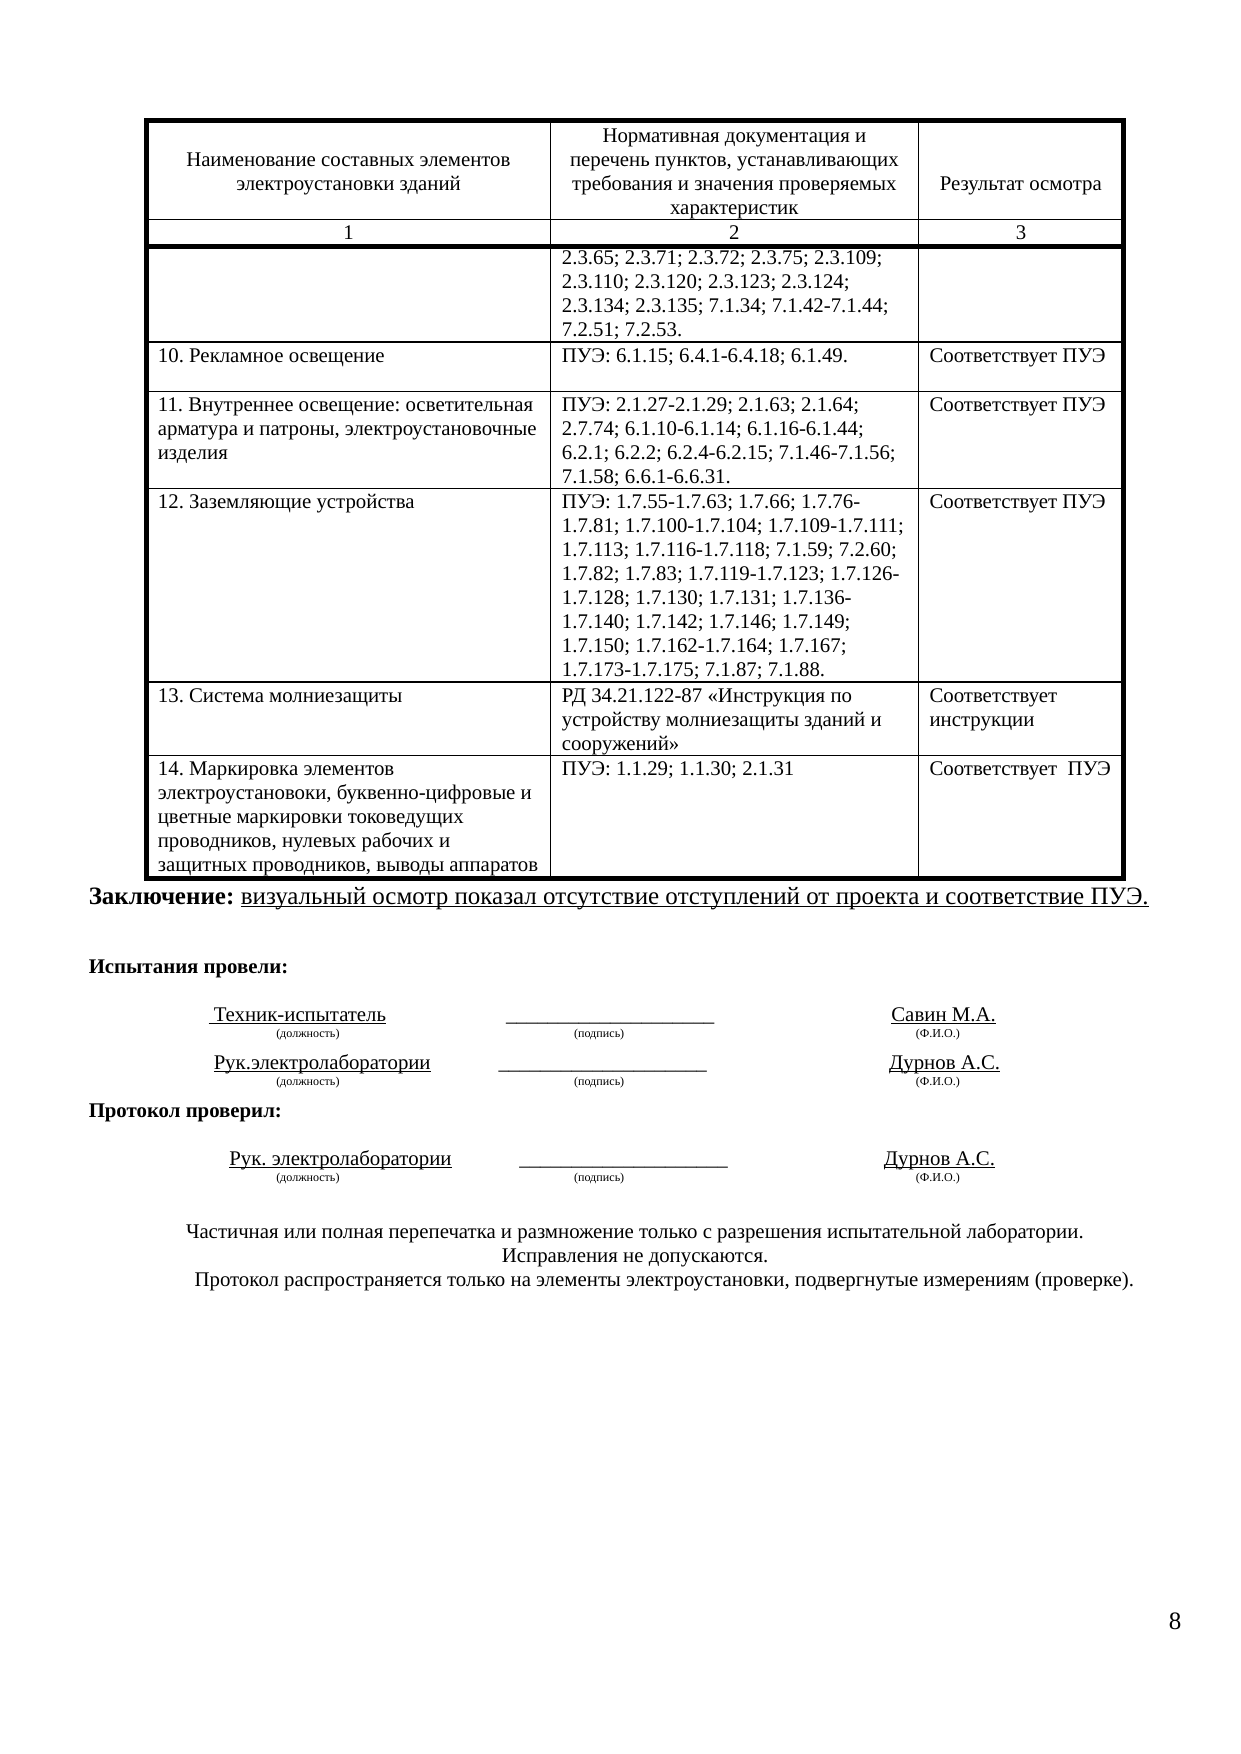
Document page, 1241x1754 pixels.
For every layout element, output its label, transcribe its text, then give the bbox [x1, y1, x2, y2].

table_cell Соответствует ПУЭ [919, 392, 1121, 488]
table_cell 2 [551, 220, 918, 244]
table_cell 1 [149, 220, 550, 244]
table_cell [919, 249, 1121, 341]
table_cell 13. Система молниезащиты [149, 683, 550, 755]
text (должность) (подпись) (Ф.И.О.) [88, 1074, 1181, 1098]
table_cell 10. Рекламное освещение [149, 343, 550, 391]
text Протокол проверил: [88, 1098, 1181, 1122]
table_cell РД 34.21.122-87 «Инструкция по устройству молниезащиты зданий и сооружений» [551, 683, 918, 755]
table_cell Соответствует ПУЭ [919, 489, 1121, 681]
table_cell 2.3.65; 2.3.71; 2.3.72; 2.3.75; 2.3.109; 2.3.110; 2.3.120; 2.3.123; 2.3.124; 2.3.134; 2.3.135; 7.1.34; 7.1.42-7.1.44; 7.2.51; 7.2.53. [551, 249, 918, 341]
table_header Результат осмотра [919, 123, 1121, 219]
table_header Наименование составных элементов электроустановки зданий [149, 123, 550, 219]
text (должность) (подпись) (Ф.И.О.) [88, 1170, 1181, 1194]
table_cell 14. Маркировка элементов электроустановоки, буквенно-цифровые и цветные маркировки токоведущих проводников, нулевых рабочих и защитных проводников, выводы аппаратов [149, 756, 550, 876]
text Протокол распространяется только на элементы электроустановки, подвергнутые измерениям (проверке). [88, 1267, 1181, 1291]
table_cell ПУЭ: 1.7.55-1.7.63; 1.7.66; 1.7.76-1.7.81; 1.7.100-1.7.104; 1.7.109-1.7.111; 1.7.113; 1.7.116-1.7.118; 7.1.59; 7.2.60; 1.7.82; 1.7.83; 1.7.119-1.7.123; 1.7.126-1.7.128; 1.7.130; 1.7.131; 1.7.136-1.7.140; 1.7.142; 1.7.146; 1.7.149; 1.7.150; 1.7.162-1.7.164; 1.7.167; 1.7.173-1.7.175; 7.1.87; 7.1.88. [551, 489, 918, 681]
text Техник-испытатель ____________________ Савин М.А. [88, 1002, 1181, 1026]
text Рук. электролаборатории ____________________ Дурнов А.С. [88, 1146, 1181, 1170]
table_cell 12. Заземляющие устройства [149, 489, 550, 681]
table_cell 11. Внутреннее освещение: осветительная арматура и патроны, электроустановочные изделия [149, 392, 550, 488]
table_cell Соответствует инструкции [919, 683, 1121, 755]
text Исправления не допускаются. [88, 1243, 1181, 1267]
table_cell [149, 249, 550, 341]
table_cell 3 [919, 220, 1121, 244]
table_cell ПУЭ: 2.1.27-2.1.29; 2.1.63; 2.1.64; 2.7.74; 6.1.10-6.1.14; 6.1.16-6.1.44; 6.2.1; 6.2.2; 6.2.4-6.2.15; 7.1.46-7.1.56; 7.1.58; 6.6.1-6.6.31. [551, 392, 918, 488]
text (должность) (подпись) (Ф.И.О.) [88, 1026, 1181, 1050]
table_cell Соответствует ПУЭ [919, 343, 1121, 391]
table_cell Соответствует ПУЭ [919, 756, 1121, 876]
text Испытания провели: [88, 954, 1181, 978]
text Заключение: визуальный осмотр показал отсутствие отступлений от проекта и соответствие ПУЭ. [88, 881, 1181, 909]
table_header Нормативная документация и перечень пунктов, устанавливающих требования и значения проверяемых характеристик [551, 123, 918, 219]
table_cell ПУЭ: 6.1.15; 6.4.1-6.4.18; 6.1.49. [551, 343, 918, 391]
text Частичная или полная перепечатка и размножение только с разрешения испытательной лаборатории. [88, 1218, 1181, 1243]
text Рук.электролаборатории ____________________ Дурнов А.С. [88, 1050, 1181, 1074]
table_cell ПУЭ: 1.1.29; 1.1.30; 2.1.31 [551, 756, 918, 876]
